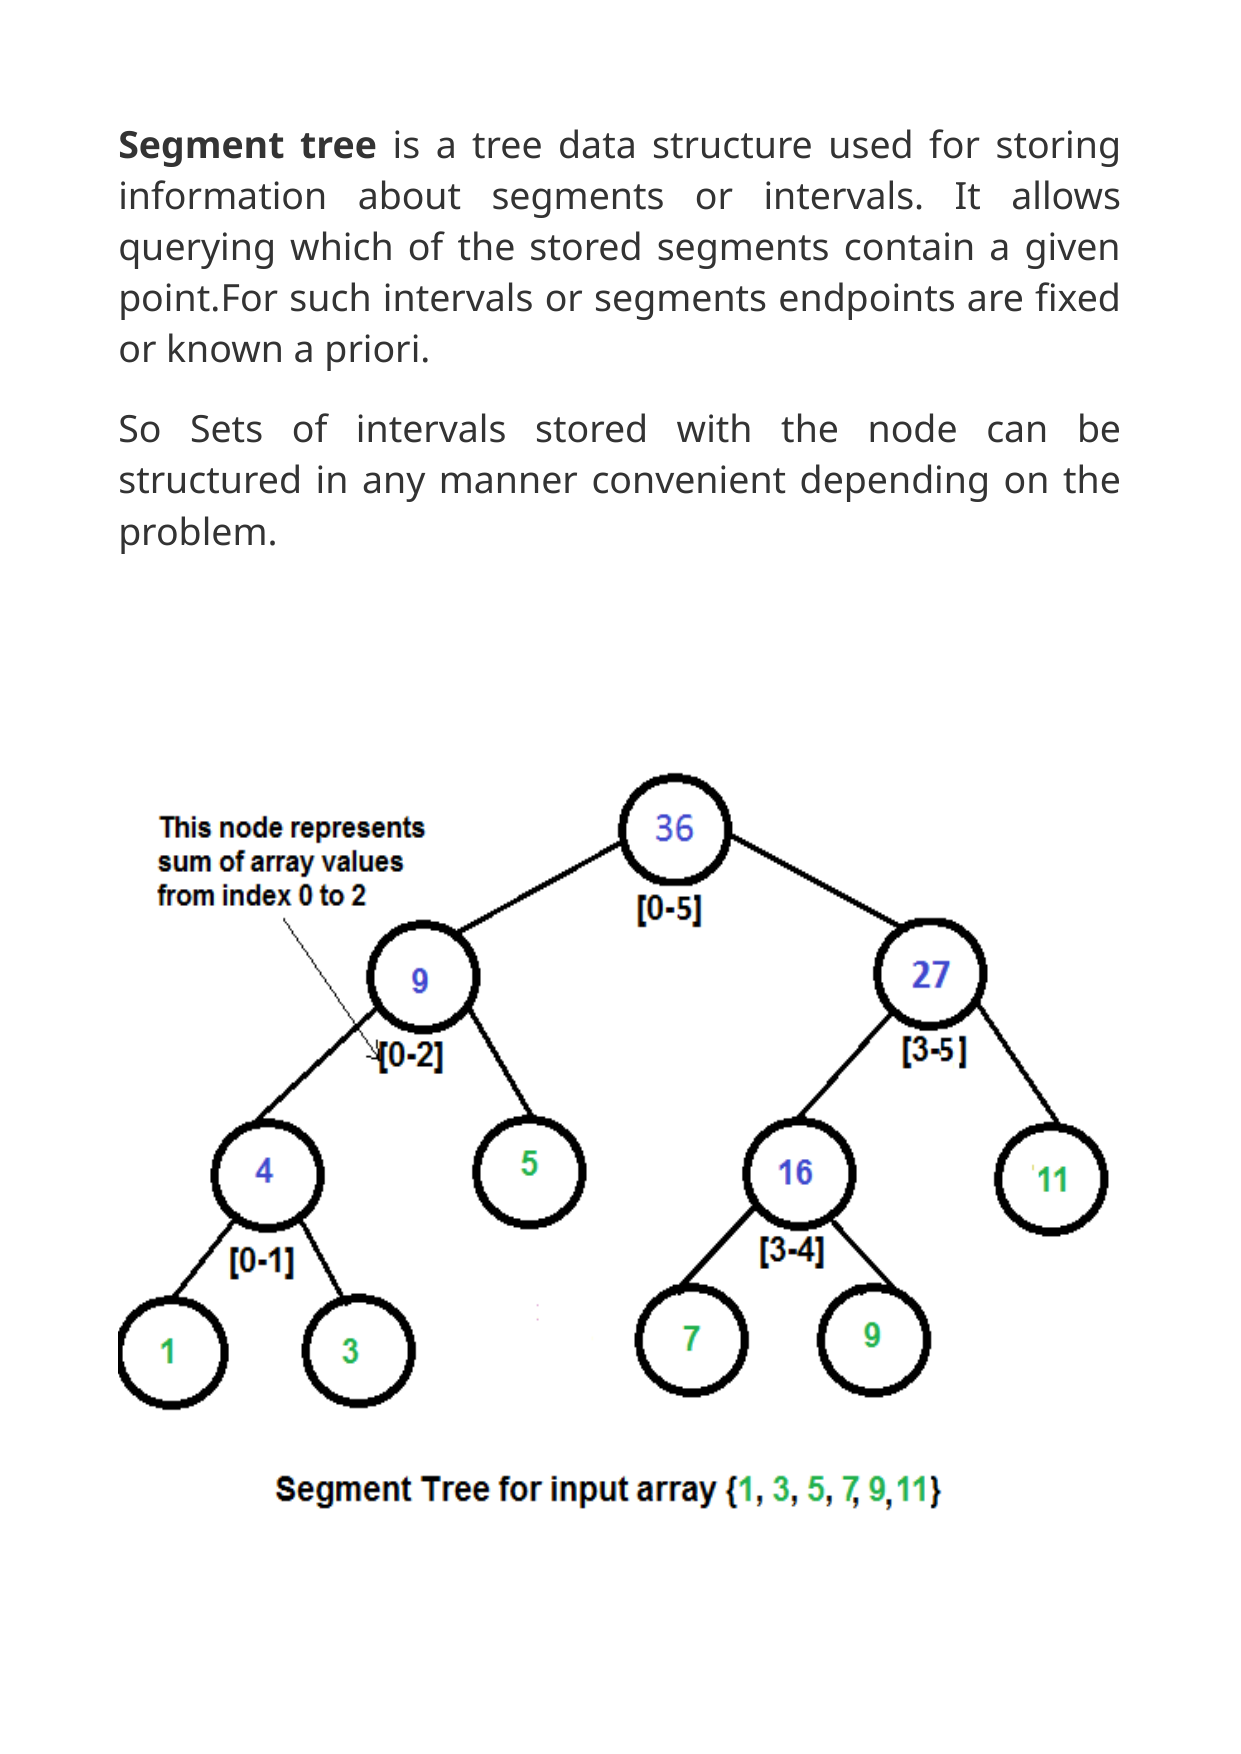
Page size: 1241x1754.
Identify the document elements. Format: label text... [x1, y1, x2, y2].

picture [118, 770, 1175, 1564]
text So Sets of intervals stored with the node can be structured in any manner convenient depending on the problem. [118, 403, 1122, 556]
text Segment tree is a tree data structure used for storing information about segments or intervals. It allows querying which of the stored segments contain a given point.For such intervals or segments endpoints are fixed or known a priori. [118, 118, 1122, 373]
